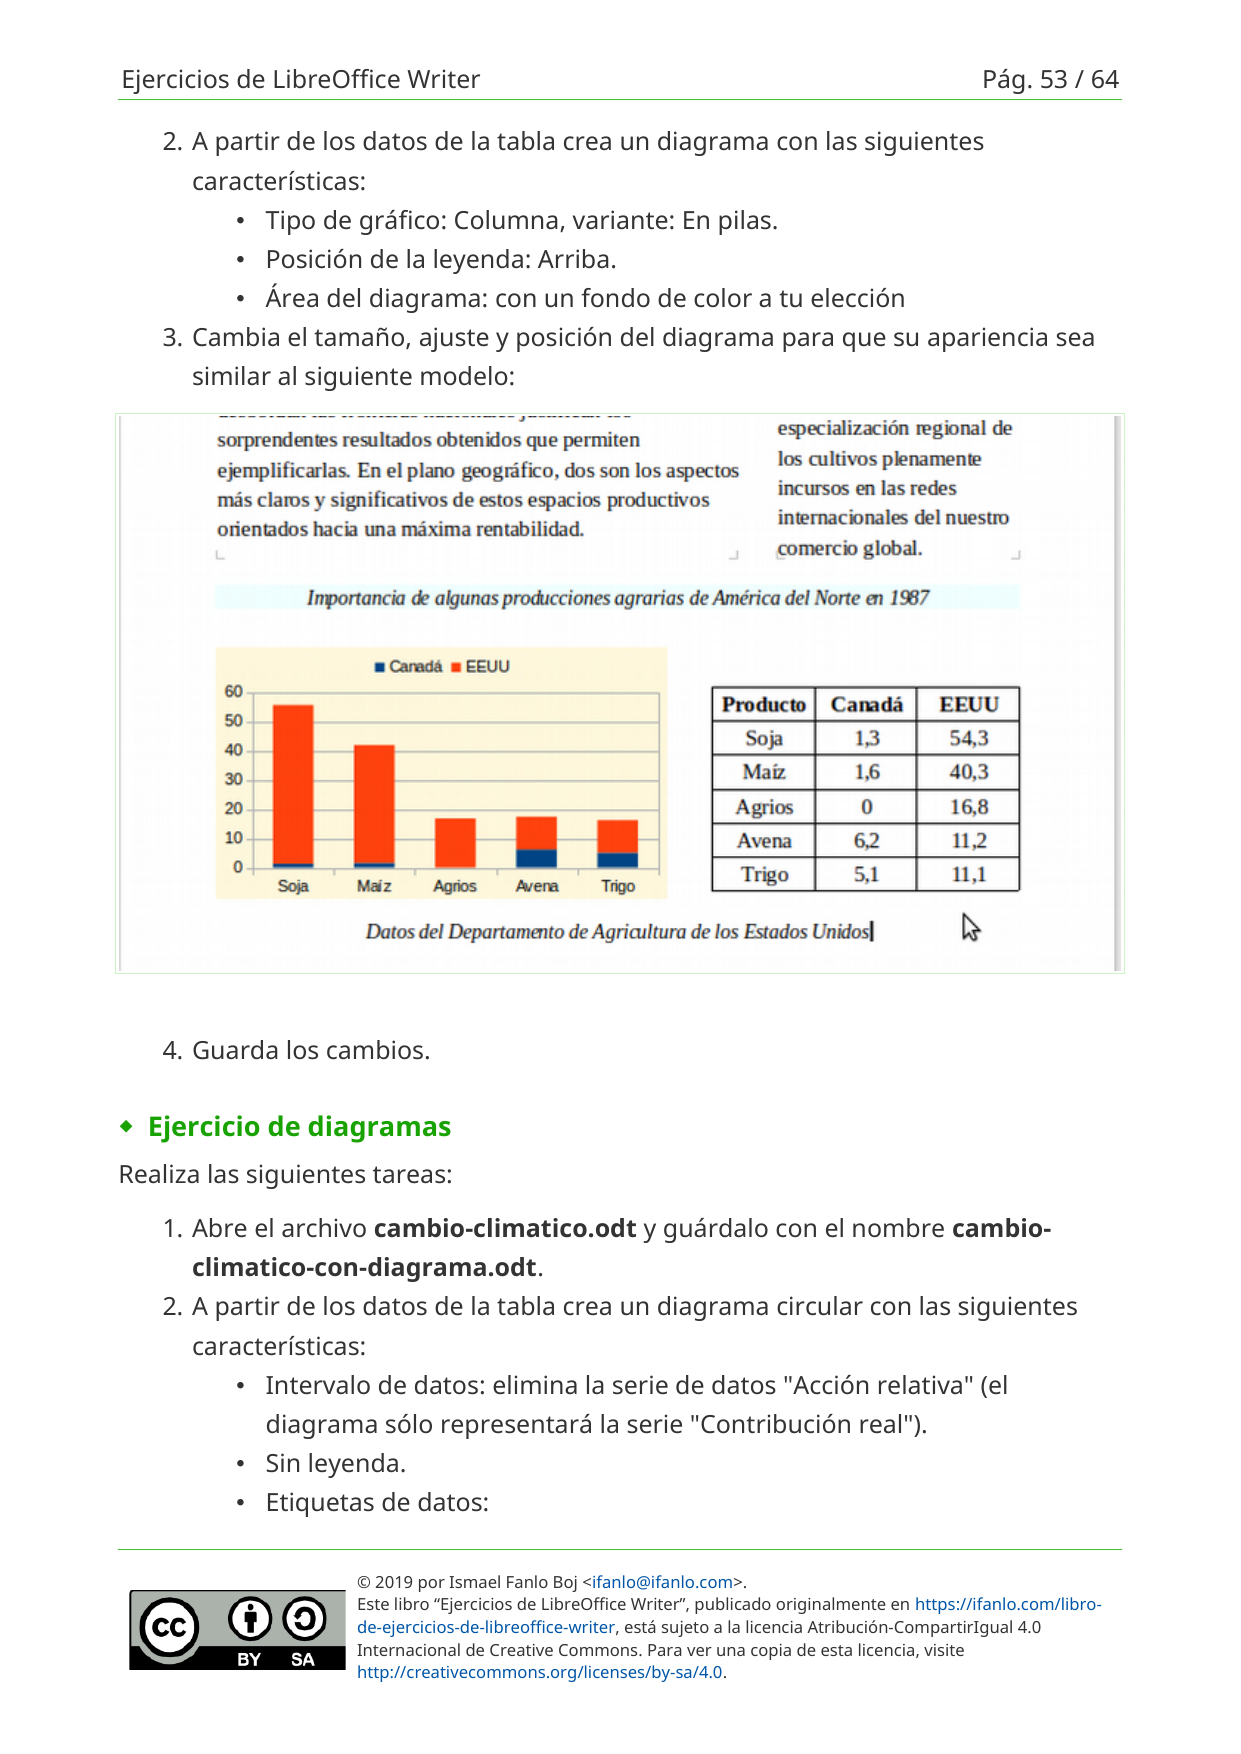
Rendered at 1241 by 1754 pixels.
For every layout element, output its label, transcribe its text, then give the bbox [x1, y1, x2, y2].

list A partir de los datos de la tabla crea un diagrama con las siguientes características: [162, 124, 1122, 197]
list Guarda los cambios. [162, 1033, 1122, 1067]
subtitle Ejercicio de diagramas [118, 1108, 1122, 1144]
list Cambia el tamaño, ajuste y posición del diagrama para que su apariencia sea similar al siguiente modelo: [162, 320, 1122, 393]
picture [119, 416, 1122, 971]
list Sin leyenda. [236, 1446, 1122, 1480]
list Etiquetas de datos: [236, 1485, 1122, 1519]
list Abre el archivo cambio-climatico.odt y guárdalo con el nombre cambio-climatico-con-diagrama.odt. [162, 1211, 1122, 1284]
list Área del diagrama: con un fondo de color a tu elección [236, 281, 1122, 315]
list A partir de los datos de la tabla crea un diagrama circular con las siguientes características: [162, 1289, 1122, 1362]
list Intervalo de datos: elimina la serie de datos "Acción relativa" (el diagrama sólo representará la serie "Contribución real"). [236, 1367, 1122, 1441]
list Posición de la leyenda: Arriba. [236, 242, 1122, 276]
list Tipo de gráfico: Columna, variante: En pilas. [236, 202, 1122, 236]
text Realiza las siguientes tareas: [118, 1157, 1122, 1191]
picture [129, 1590, 346, 1670]
